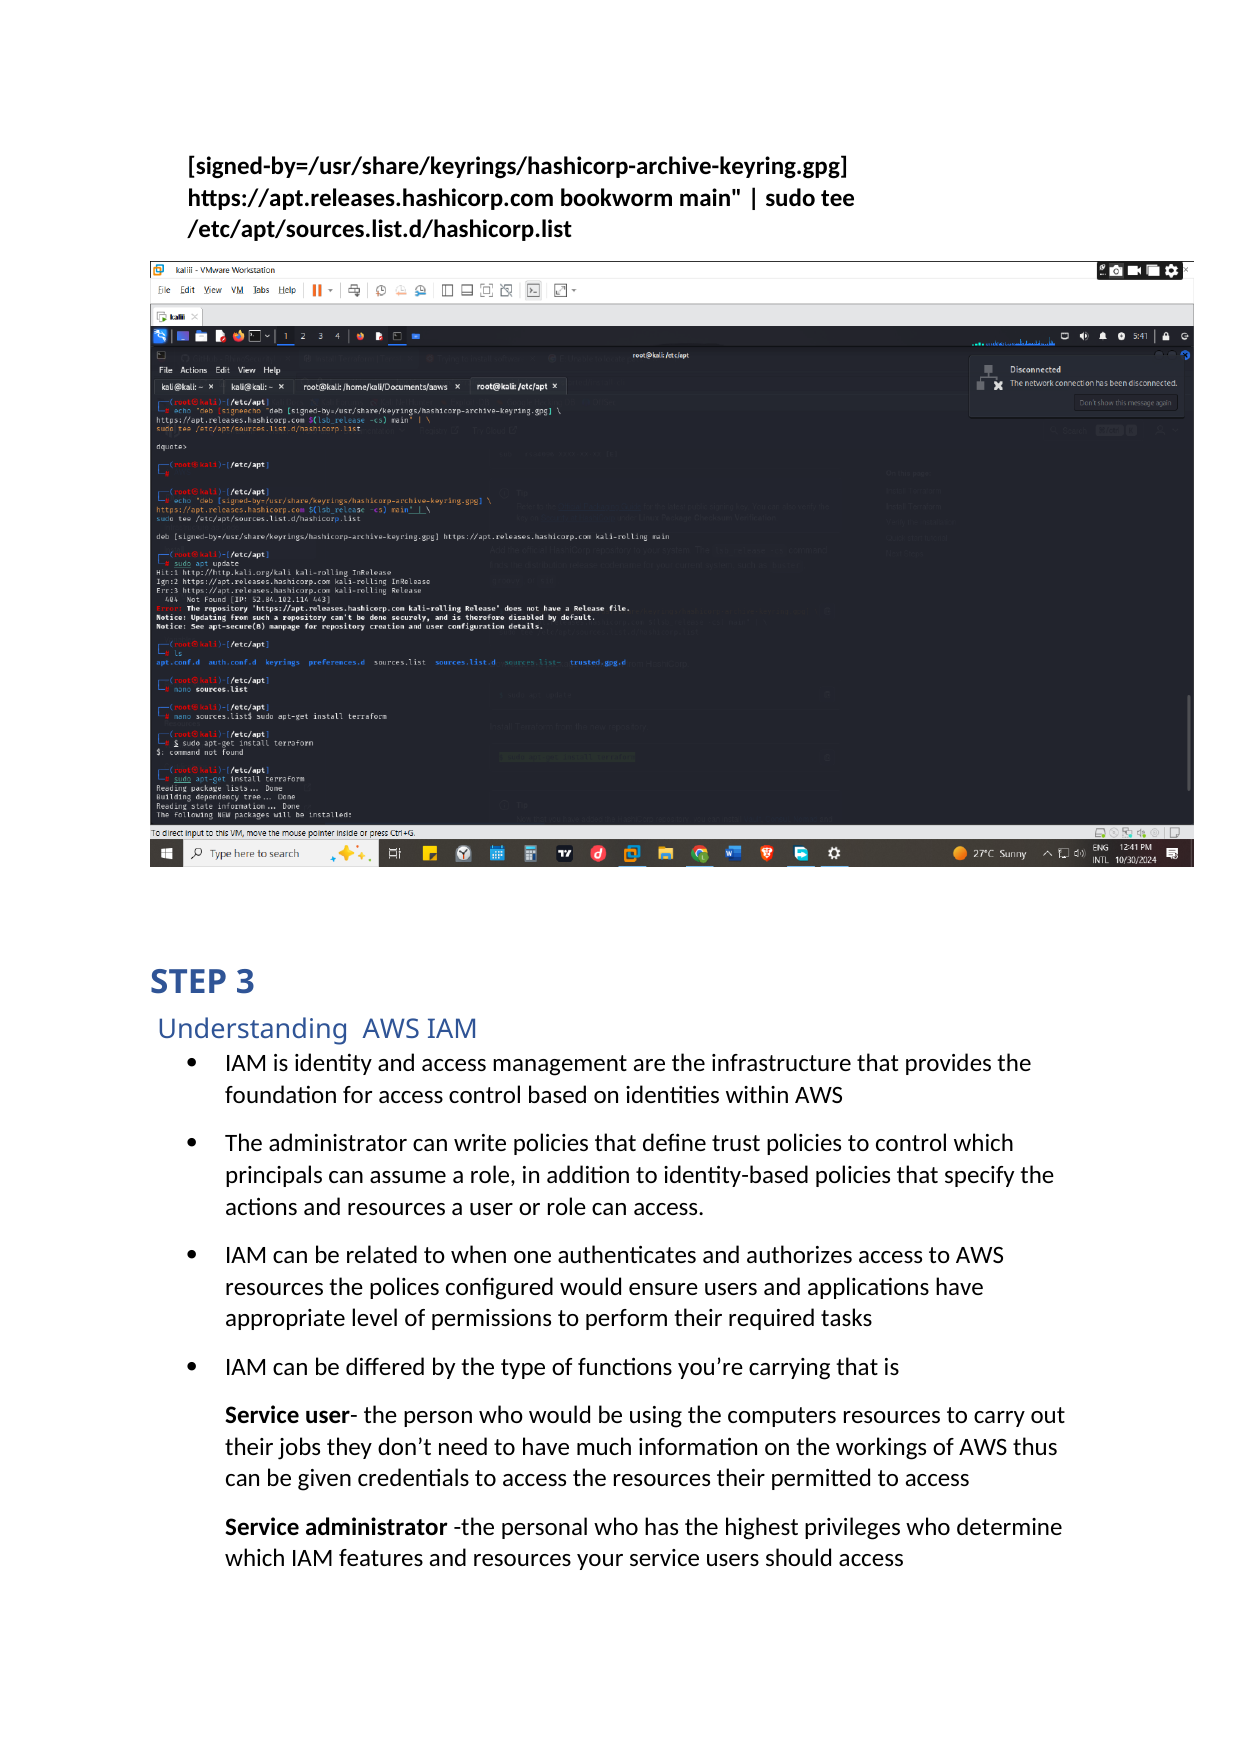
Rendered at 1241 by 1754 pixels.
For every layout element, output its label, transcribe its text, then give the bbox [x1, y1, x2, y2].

subtitle Step 3 [150, 958, 1090, 1003]
text [signed-by=/usr/share/keyrings/hashicorp-archive-keyring.gpg] https://apt.releases.hashicorp.com bookworm main" | sudo tee /etc/apt/sources.list.d/hashicorp.list [187, 150, 1090, 244]
list IAM can be differed by the type of functions you’re carrying that is [187, 1351, 1090, 1381]
list Service administrator -the personal who has the highest privileges who determine which IAM features and resources your service users should access [225, 1511, 1090, 1573]
list Service user- the person who would be using the computers resources to carry out their jobs they don’t need to have much information on the workings of AWS thus can be given credentials to access the resources their permitted to access [225, 1399, 1090, 1493]
list The administrator can write policies that define trust policies to control which principals can assume a role, in addition to identity-based policies that specify the actions and resources a user or role can access. [187, 1127, 1090, 1221]
list IAM is identity and access management are the infrastructure that provides the foundation for access control based on identities within AWS [187, 1047, 1090, 1110]
subtitle Understanding AWS IAM [150, 1009, 1090, 1046]
list IAM can be related to when one authenticates and authorizes access to AWS resources the polices configured would ensure users and applications have appropriate level of permissions to perform their required tasks [187, 1239, 1090, 1333]
